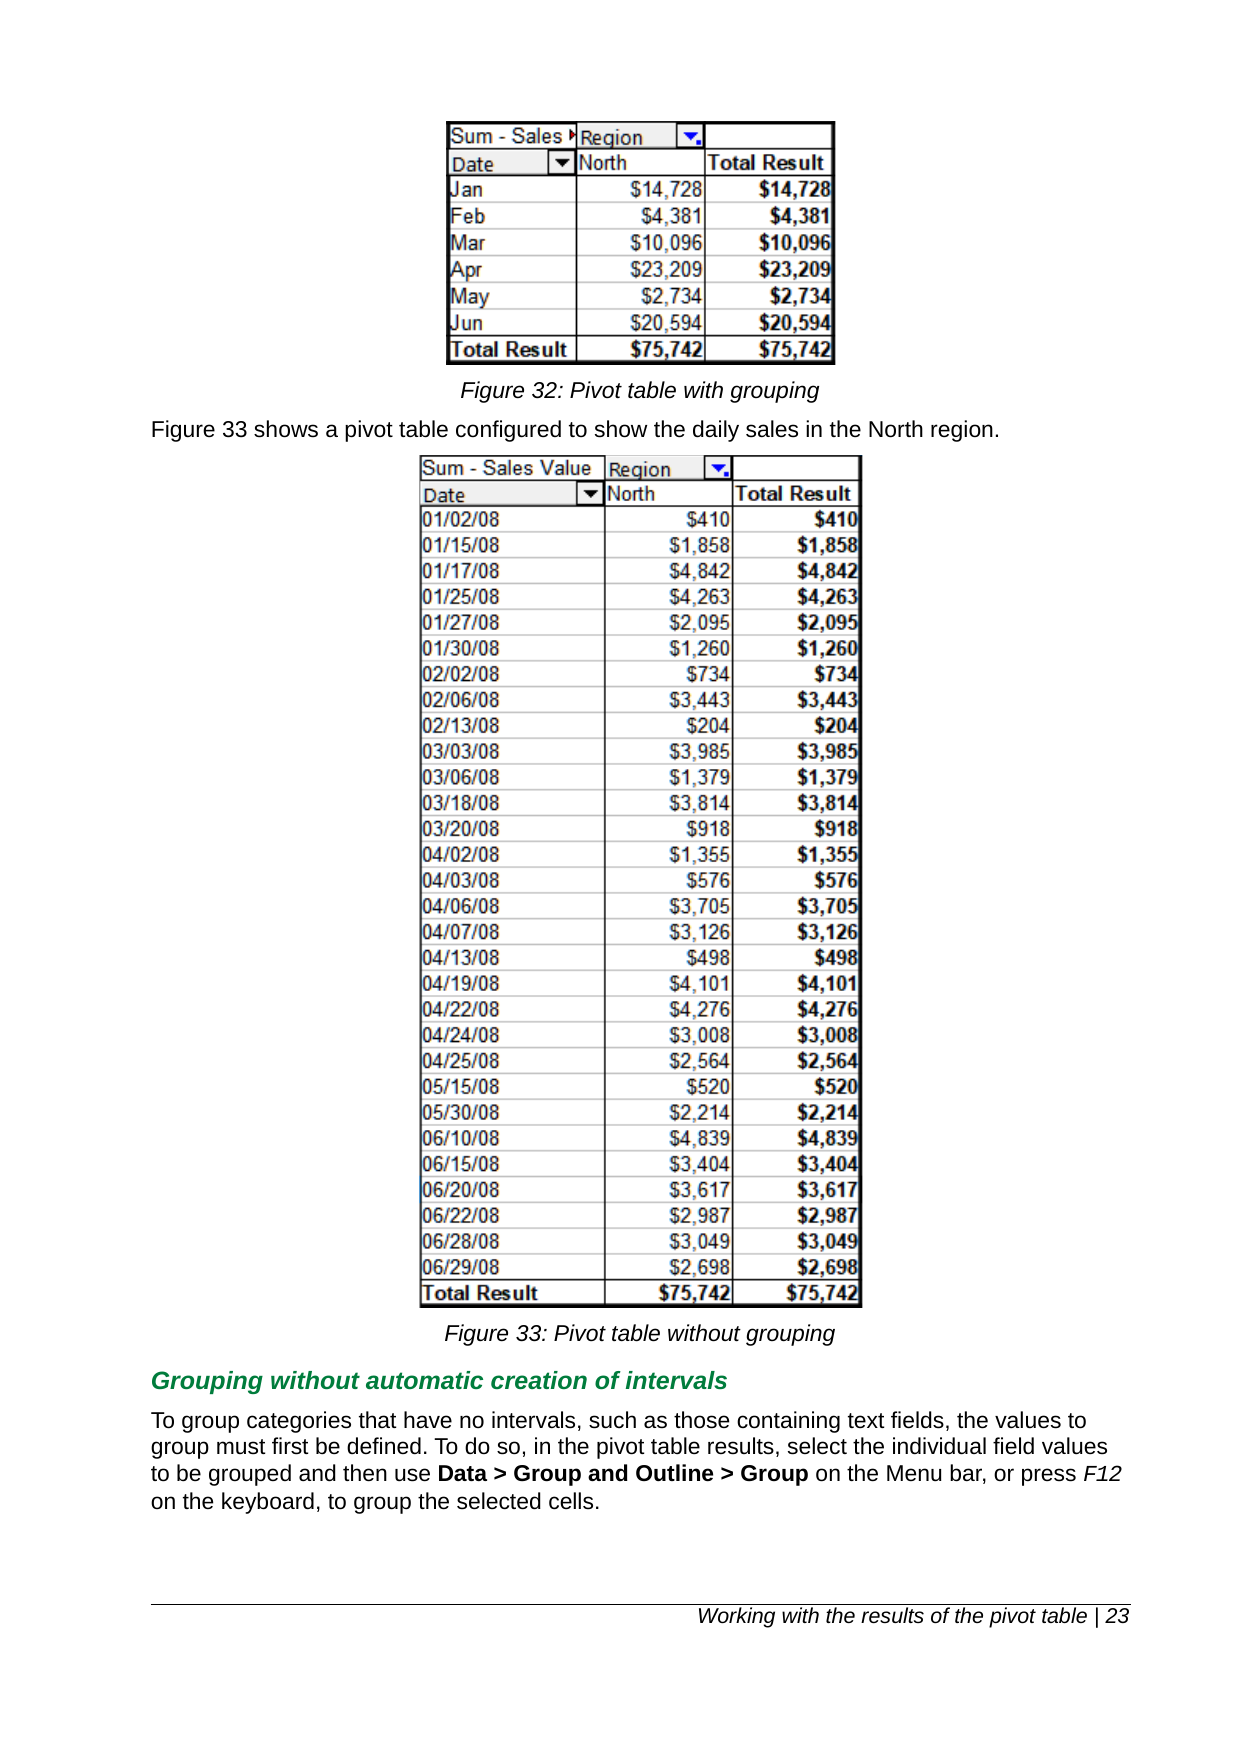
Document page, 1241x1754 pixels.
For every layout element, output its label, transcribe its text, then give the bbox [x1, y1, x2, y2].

text Figure 33 shows a pivot table configured to show the daily sales in the North region. [151, 416, 1131, 442]
text Figure 33: Pivot table without grouping [419, 1320, 862, 1346]
text To group categories that have no intervals, such as those containing text fields, the values to group must first be defined. To do so, in the pivot table results, select the individual field values to be grouped and then use Data > Group and Outline > Group on the Menu bar, or press F12 on the keyboard, to group the selected cells. [151, 1407, 1131, 1514]
picture [419, 455, 863, 1308]
picture [446, 121, 836, 365]
text Figure 32: Pivot table with grouping [446, 377, 835, 404]
subtitle Grouping without automatic creation of intervals [151, 1366, 1131, 1394]
